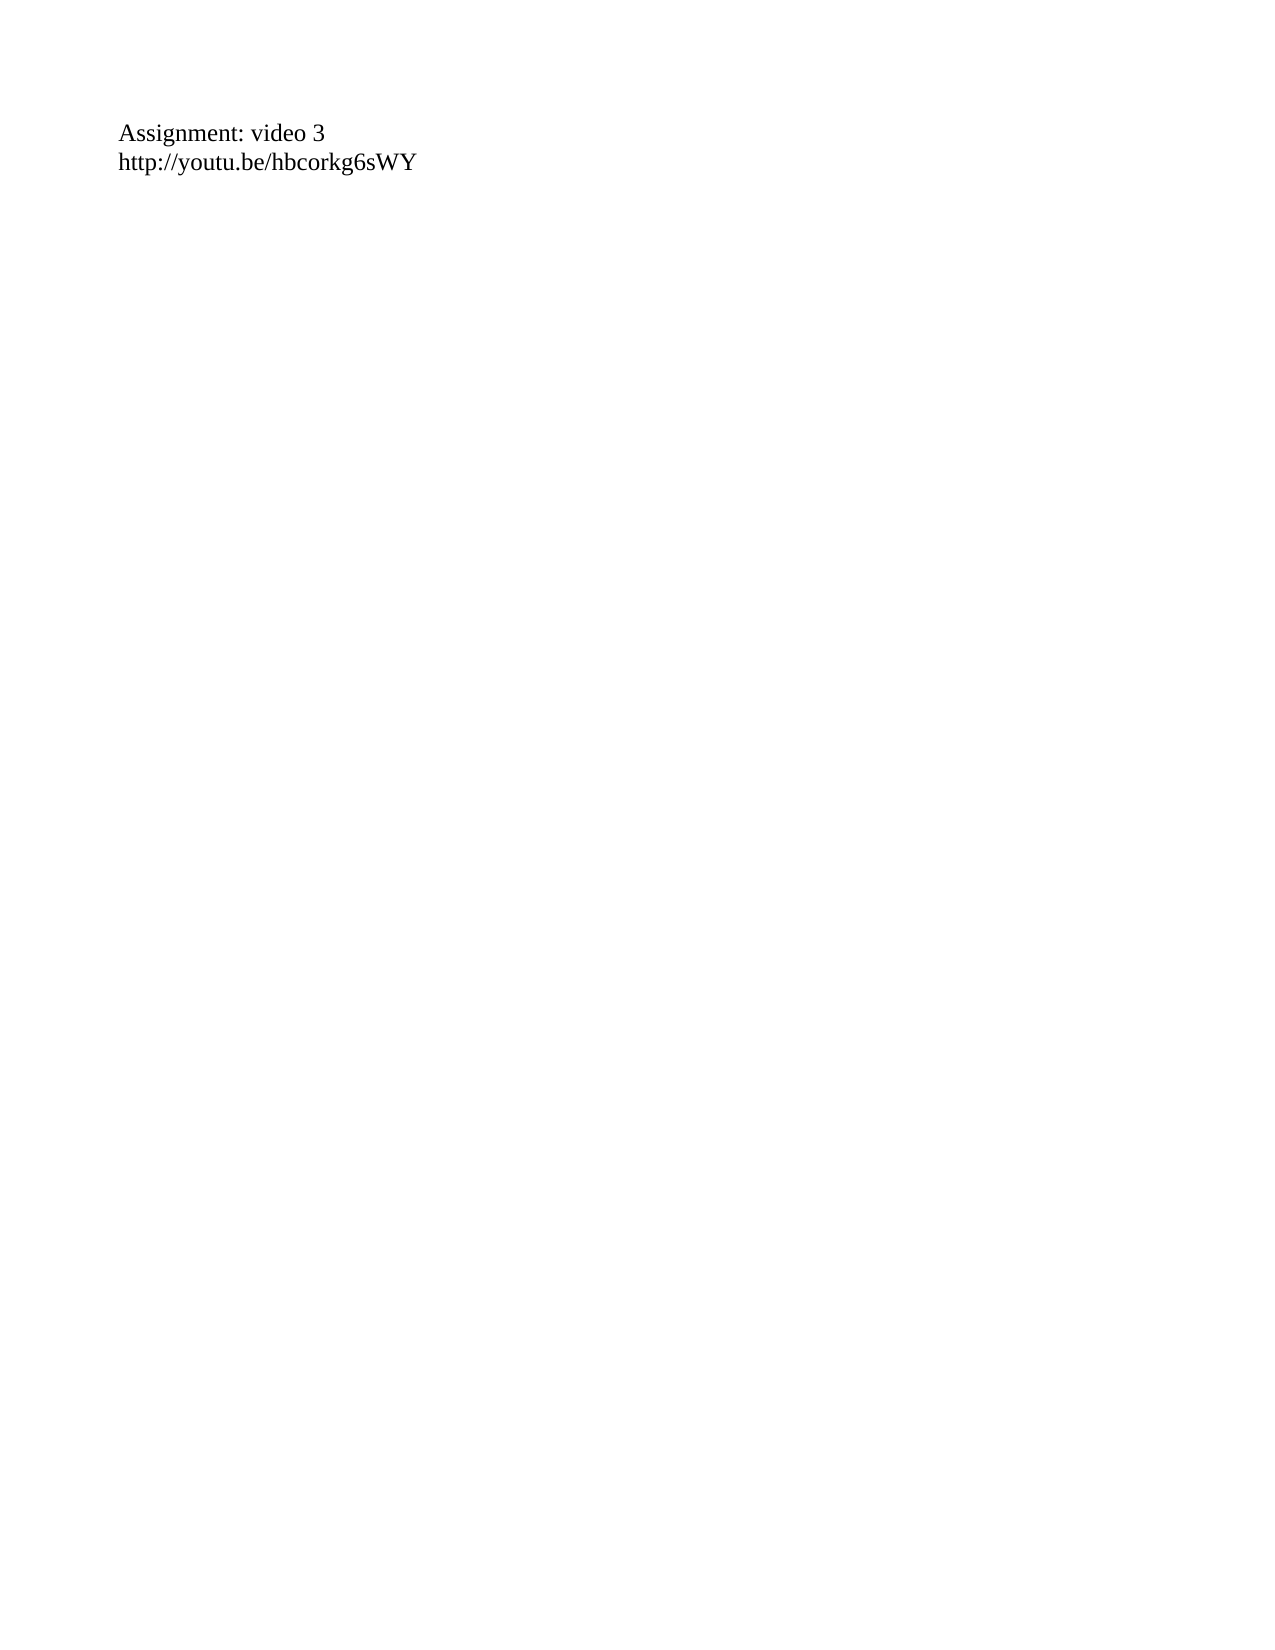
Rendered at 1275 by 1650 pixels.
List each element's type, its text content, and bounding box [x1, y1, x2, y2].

text http://youtu.be/hbcorkg6sWY [118, 147, 1157, 176]
text Assignment: video 3 [118, 118, 1157, 147]
